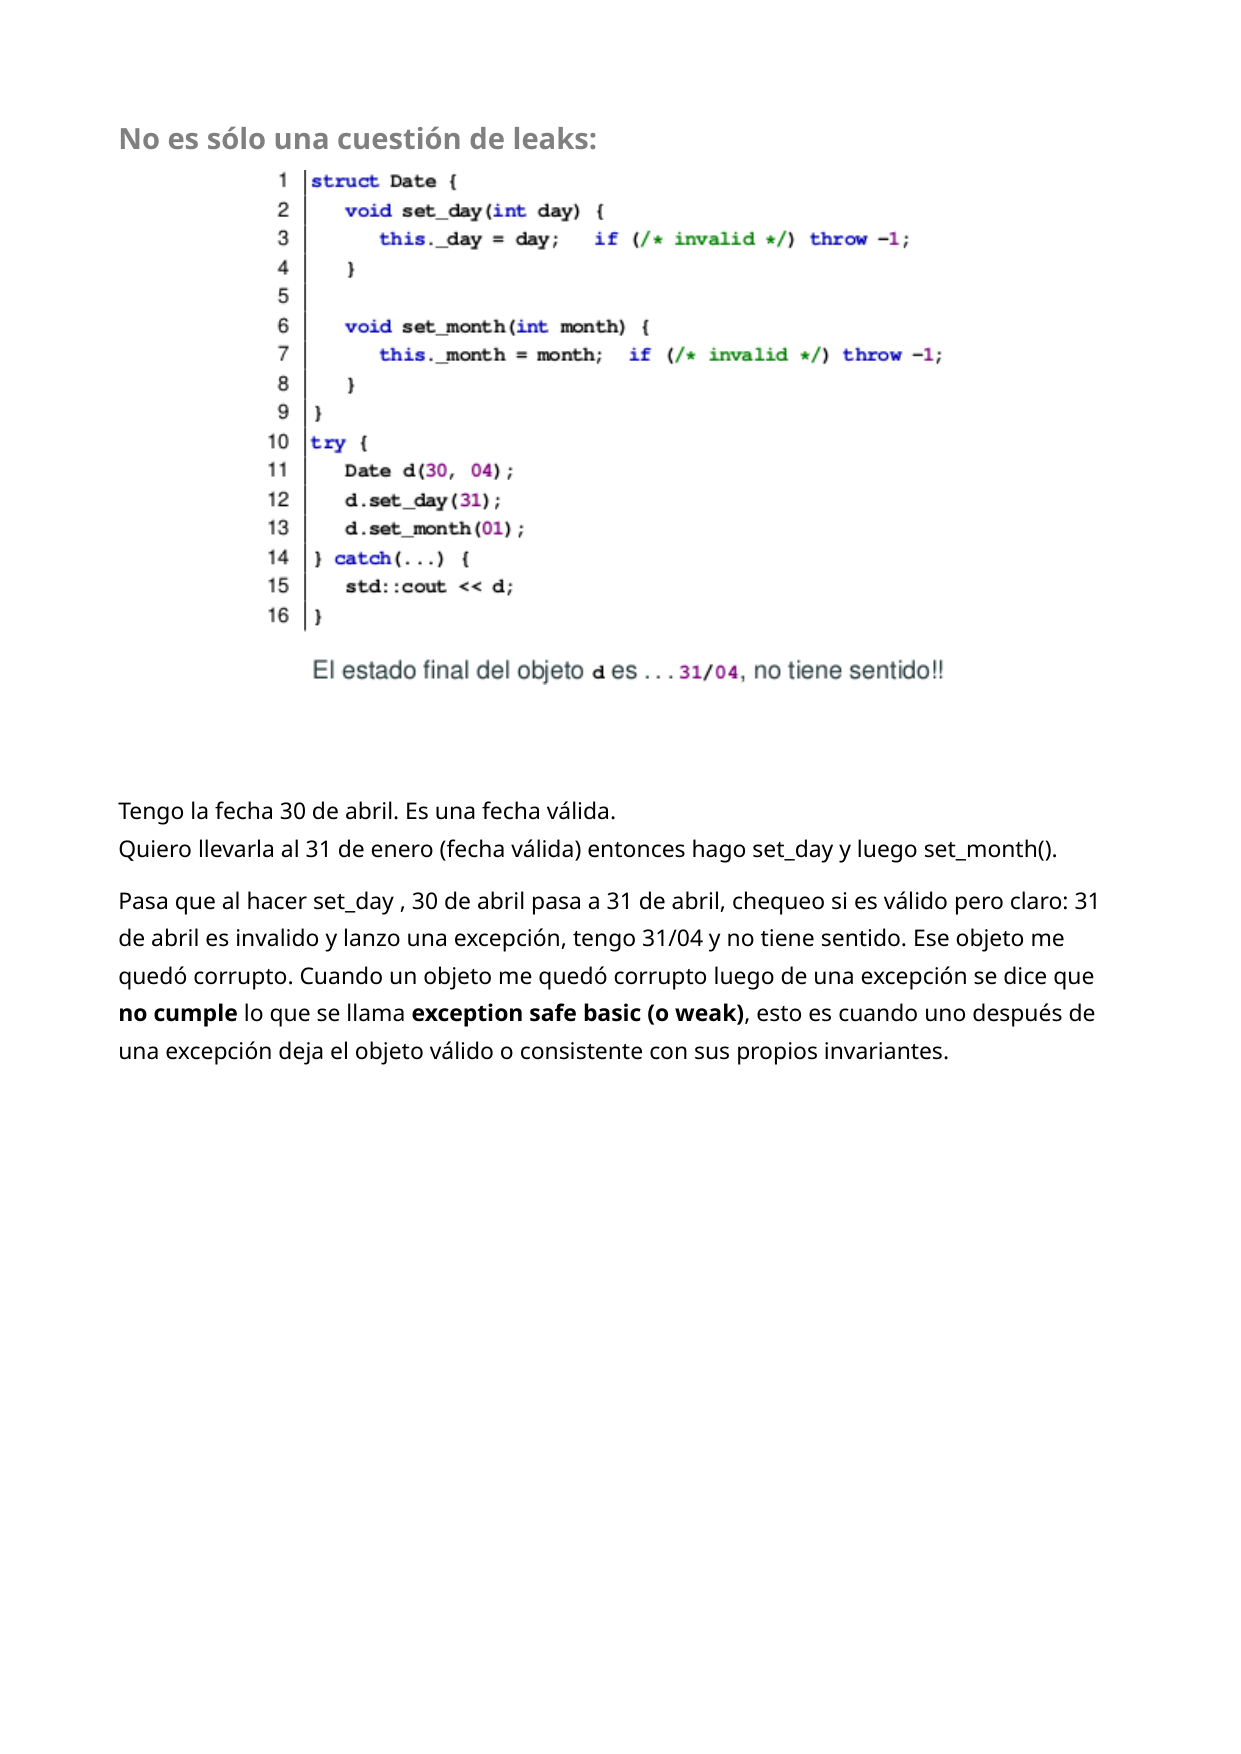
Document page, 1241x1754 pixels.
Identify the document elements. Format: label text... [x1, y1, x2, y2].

text Tengo la fecha 30 de abril. Es una fecha válida. Quiero llevarla al 31 de enero (fecha válida) entonces hago set_day y luego set_month(). [118, 795, 1122, 864]
text Pasa que al hacer set_day , 30 de abril pasa a 31 de abril, chequeo si es válido pero claro: 31 de abril es invalido y lanzo una excepción, tengo 31/04 y no tiene sentido. Ese objeto me quedó corrupto. Cuando un objeto me quedó corrupto luego de una excepción se dice que no cumple lo que se llama exception safe basic (o weak), esto es cuando uno después de una excepción deja el objeto válido o consistente con sus propios invariantes. [118, 885, 1122, 1066]
picture [267, 170, 973, 685]
subtitle No es sólo una cuestión de leaks: [118, 118, 1122, 158]
